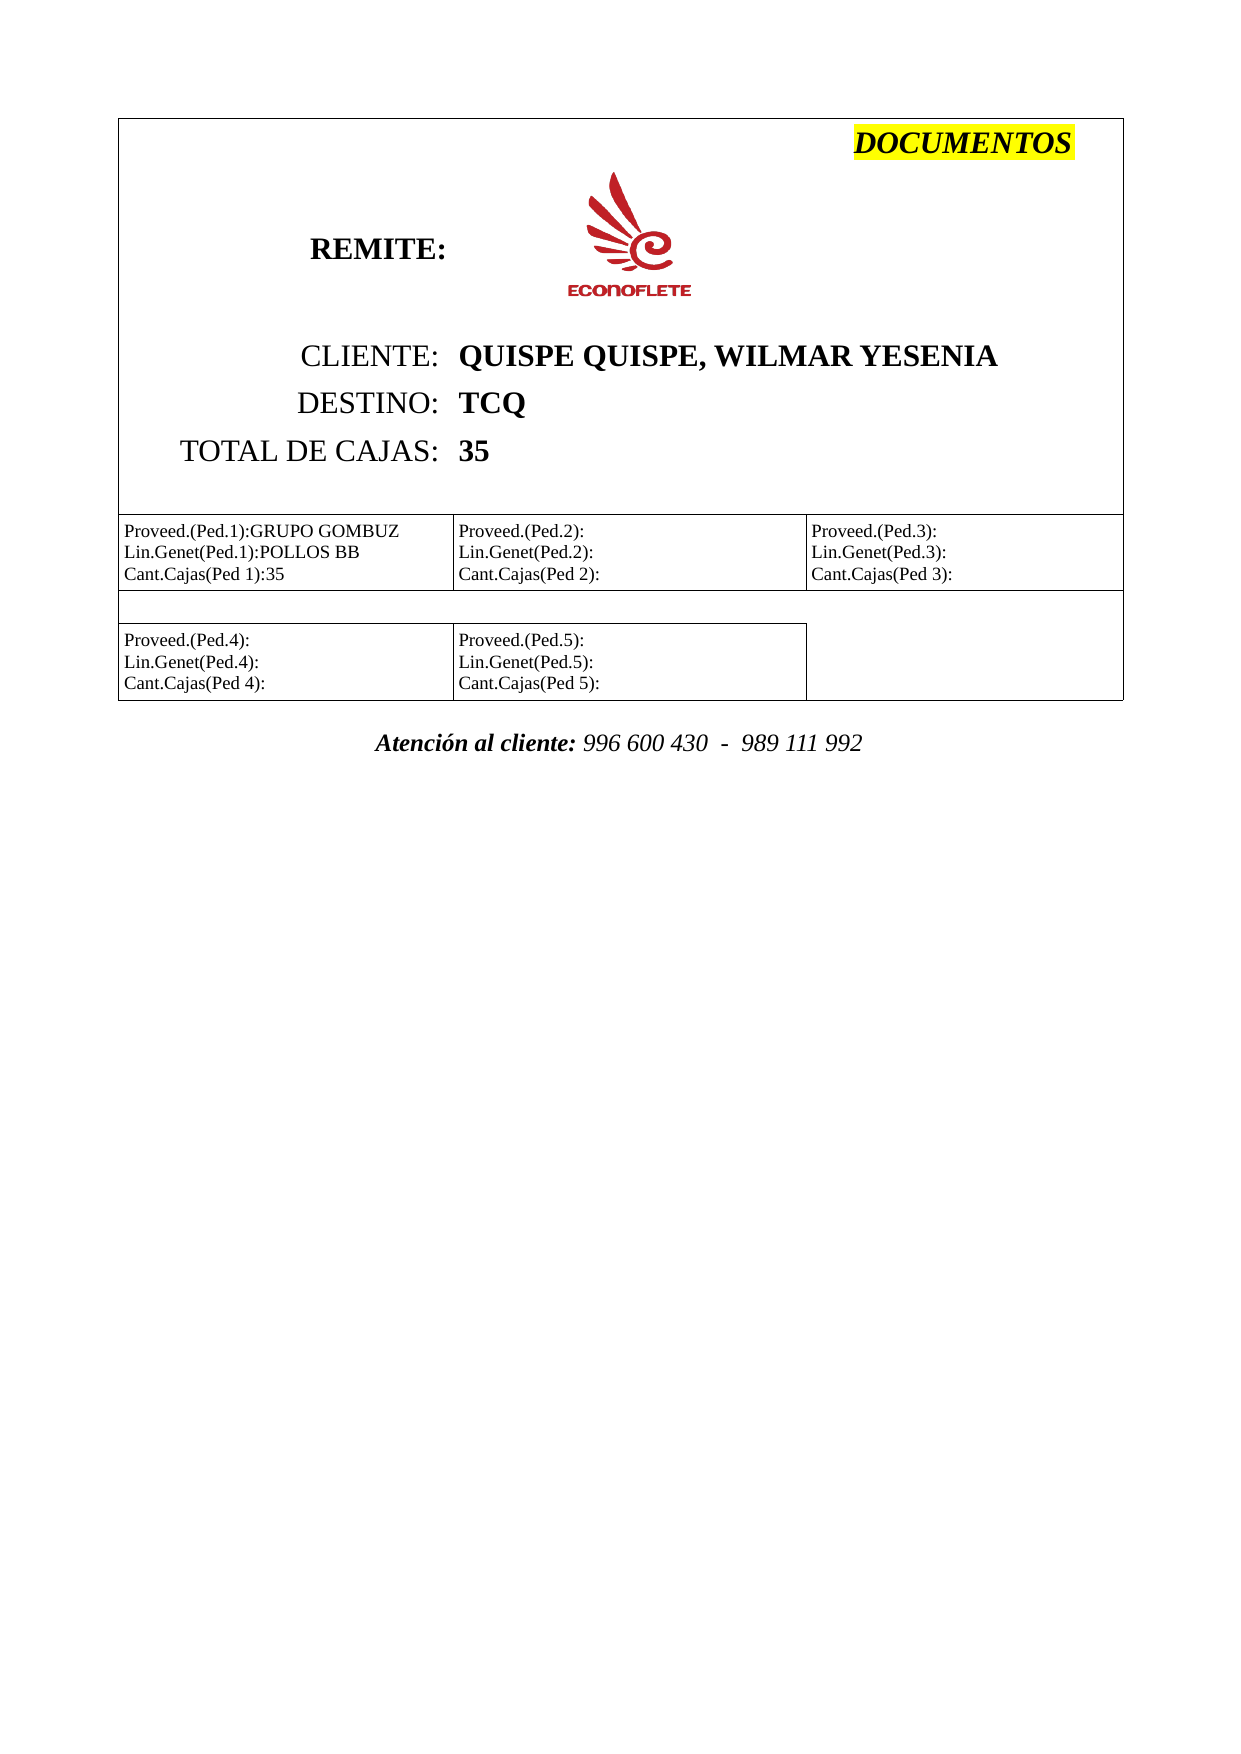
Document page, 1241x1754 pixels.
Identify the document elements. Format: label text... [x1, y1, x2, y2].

table_header [119, 119, 453, 166]
table_cell Proveed.(Ped.2): Lin.Genet(Ped.2): Cant.Cajas(Ped 2): [454, 515, 806, 590]
table_cell QUISPE QUISPE, WILMAR YESENIA [453, 332, 1123, 379]
table_cell TCQ [453, 379, 806, 426]
table_cell [119, 474, 453, 514]
table_cell [453, 591, 806, 623]
table_cell Proveed.(Ped.1):GRUPO GOMBUZ Lin.Genet(Ped.1):POLLOS BB Cant.Cajas(Ped 1):35 [119, 515, 453, 590]
table_cell [806, 379, 1123, 426]
table_cell 35 [453, 426, 1123, 474]
text Atención al cliente: 996 600 430 - 989 111 992 [118, 728, 1122, 757]
table_header [453, 119, 806, 166]
table_cell CLIENTE: [119, 332, 453, 379]
picture [552, 171, 707, 297]
table_cell [806, 474, 1123, 514]
table_cell [807, 623, 1123, 699]
table_cell [806, 166, 1123, 332]
table_cell [119, 591, 453, 623]
table_cell [453, 166, 806, 332]
table_cell [806, 591, 1123, 623]
table_cell Proveed.(Ped.4): Lin.Genet(Ped.4): Cant.Cajas(Ped 4): [119, 624, 453, 699]
table_cell REMITE: [119, 166, 453, 332]
table_cell [453, 474, 806, 514]
table_cell DESTINO: [119, 379, 453, 426]
table_cell Proveed.(Ped.3): Lin.Genet(Ped.3): Cant.Cajas(Ped 3): [807, 515, 1123, 590]
table_cell TOTAL DE CAJAS: [119, 426, 453, 474]
table_header DOCUMENTOS [806, 119, 1123, 166]
table_cell Proveed.(Ped.5): Lin.Genet(Ped.5): Cant.Cajas(Ped 5): [454, 624, 806, 699]
